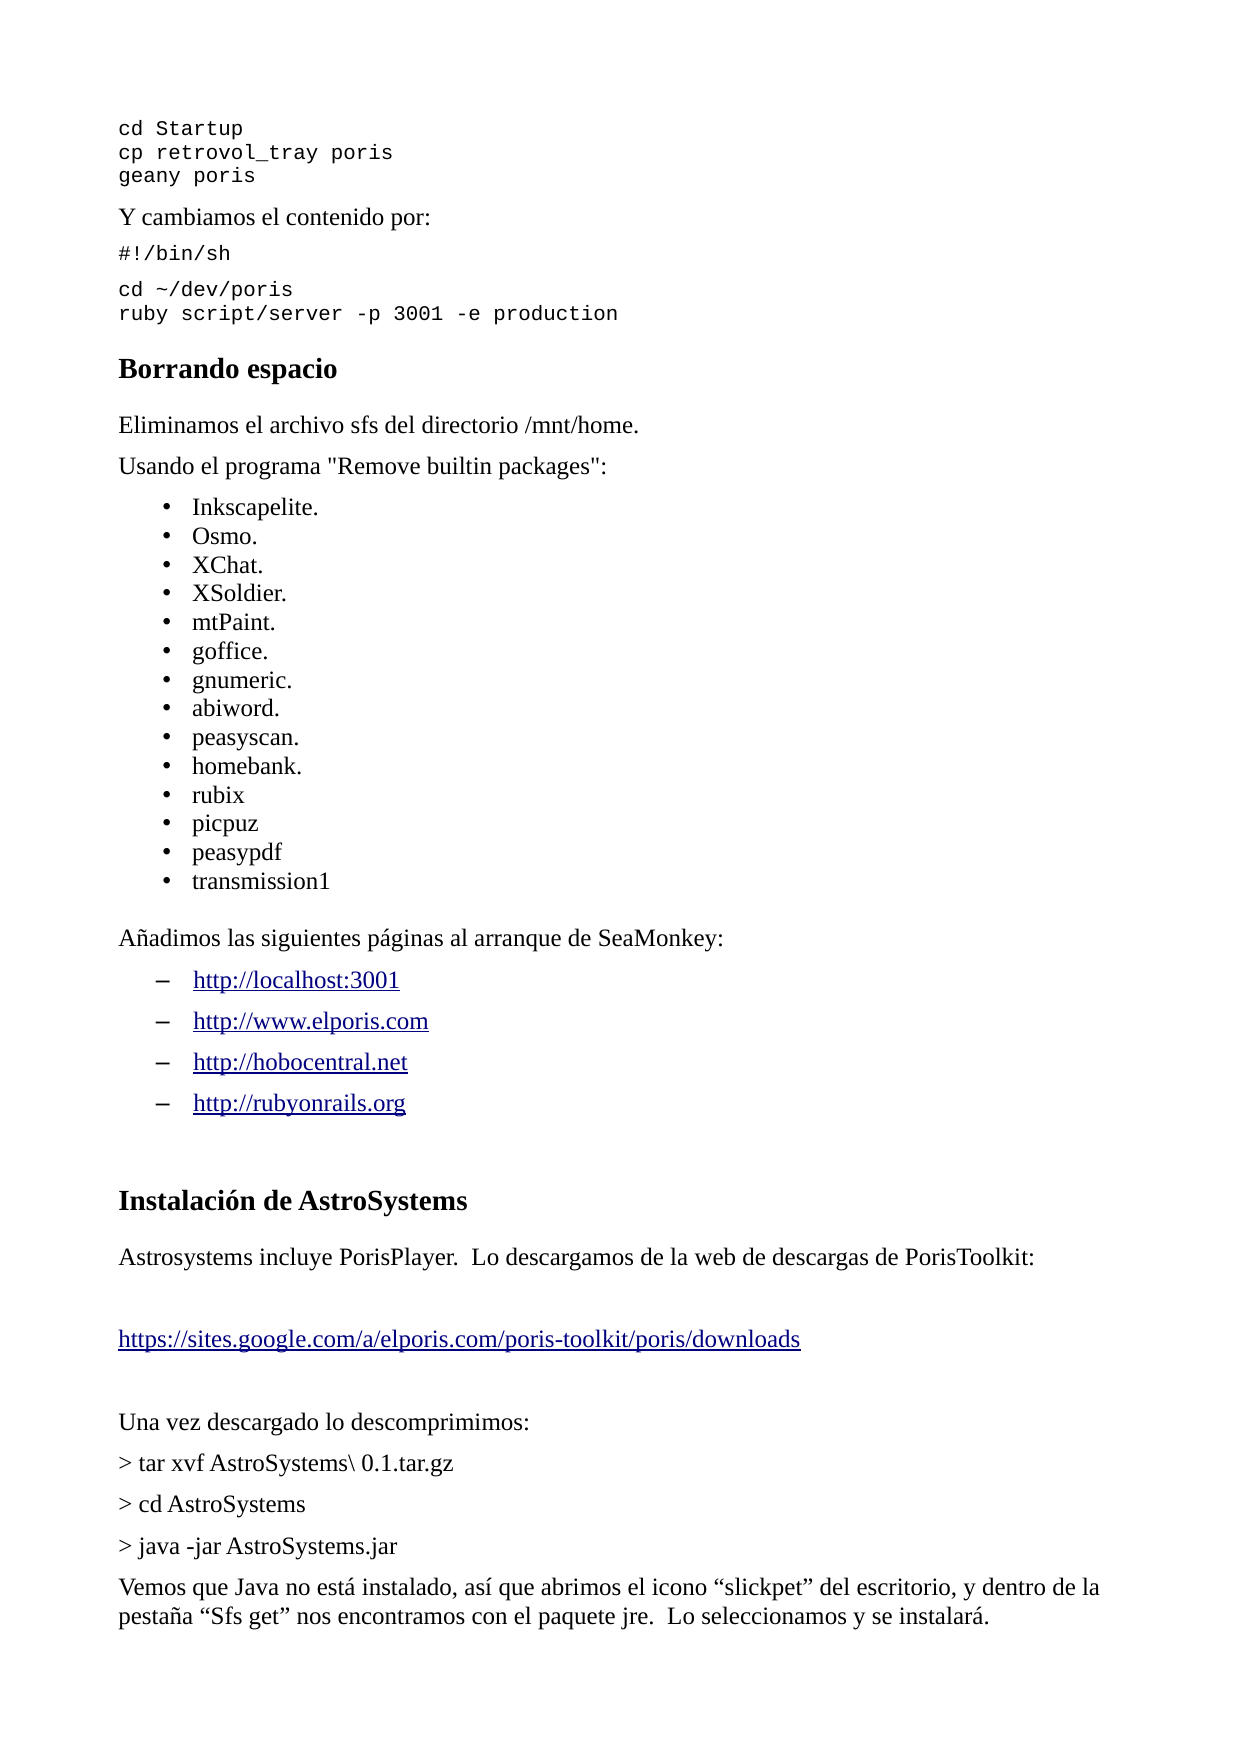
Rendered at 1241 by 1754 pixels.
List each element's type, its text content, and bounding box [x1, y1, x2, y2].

text Vemos que Java no está instalado, así que abrimos el icono “slickpet” del escritorio, y dentro de la pestaña “Sfs get” nos encontramos con el paquete jre. Lo seleccionamos y se instalará. [118, 1572, 1122, 1629]
list abiword. [162, 693, 1122, 722]
text Usando el programa "Remove builtin packages": [118, 451, 1122, 480]
subtitle Borrando espacio [118, 351, 1122, 385]
text Eliminamos el archivo sfs del directorio /mnt/home. [118, 410, 1122, 438]
list http://localhost:3001 [156, 965, 1122, 993]
text > java -jar AstroSystems.jar [118, 1531, 1122, 1559]
list http://hobocentral.net [156, 1047, 1122, 1076]
text https://sites.google.com/a/elporis.com/poris-toolkit/poris/downloads [118, 1324, 1122, 1353]
list peasyscan. [162, 722, 1122, 751]
list gnumeric. [162, 665, 1122, 693]
text cd ~/dev/poris ruby script/server -p 3001 -e production [118, 279, 1122, 326]
list picpuz [162, 808, 1122, 837]
list mtPaint. [162, 607, 1122, 636]
text > tar xvf AstroSystems\ 0.1.tar.gz [118, 1448, 1122, 1477]
text cd Startup cp retrovol_tray poris geany poris [118, 118, 1122, 189]
list XChat. [162, 550, 1122, 578]
list rubix [162, 780, 1122, 808]
text Una vez descargado lo descomprimimos: [118, 1407, 1122, 1436]
list transmission1 [162, 866, 1122, 895]
list Inkscapelite. [162, 492, 1122, 521]
text > cd AstroSystems [118, 1489, 1122, 1518]
text Y cambiamos el contenido por: [118, 202, 1122, 230]
list peasypdf [162, 837, 1122, 866]
text #!/bin/sh [118, 243, 1122, 266]
list http://www.elporis.com [156, 1006, 1122, 1035]
list homebank. [162, 751, 1122, 780]
list XSoldier. [162, 578, 1122, 607]
list http://rubyonrails.org [156, 1088, 1122, 1117]
text Añadimos las siguientes páginas al arranque de SeaMonkey: [118, 923, 1122, 952]
text Astrosystems incluye PorisPlayer. Lo descargamos de la web de descargas de PorisToolkit: [118, 1242, 1122, 1271]
subtitle Instalación de AstroSystems [118, 1183, 1122, 1217]
list goffice. [162, 636, 1122, 665]
list Osmo. [162, 521, 1122, 550]
